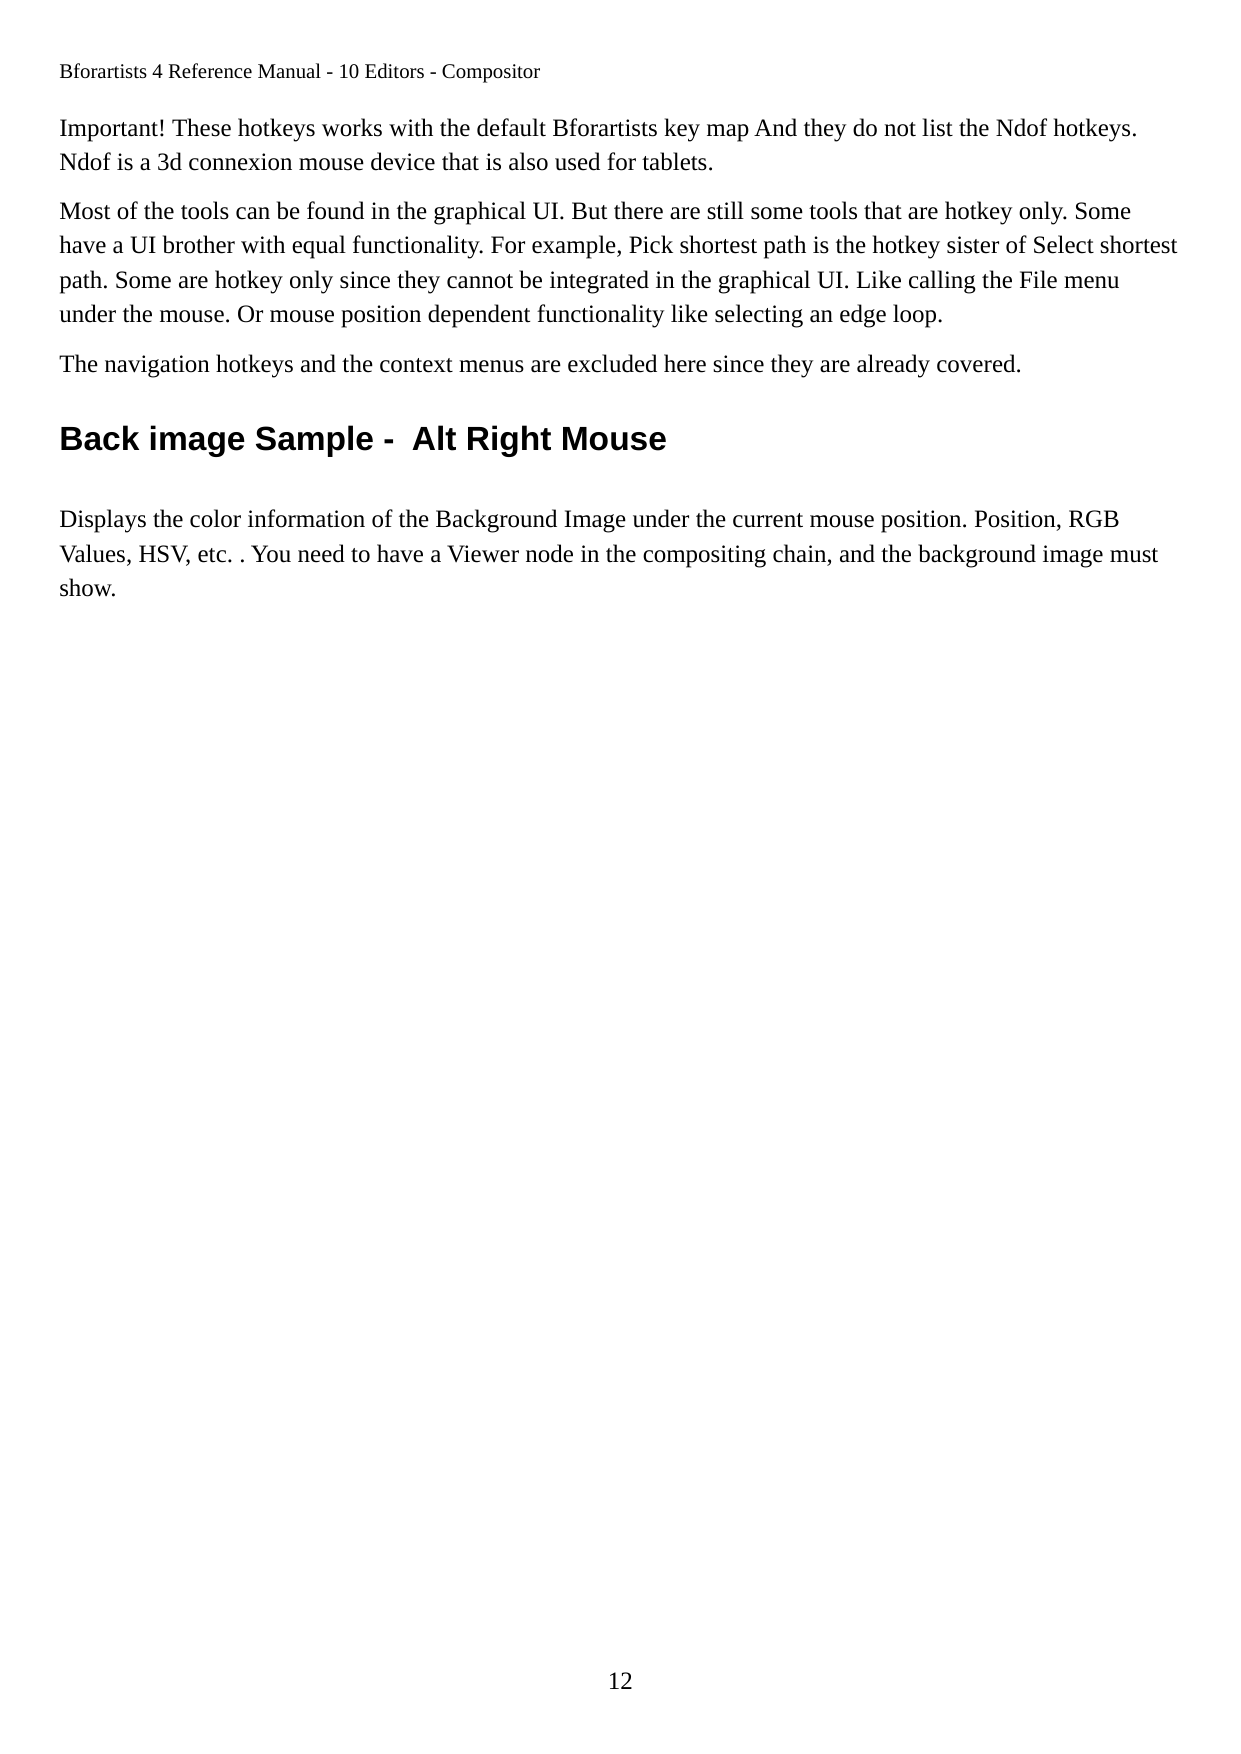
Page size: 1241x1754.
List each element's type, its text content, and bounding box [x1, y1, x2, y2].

subtitle Back image Sample - Alt Right Mouse [59, 418, 1181, 457]
text Important! These hotkeys works with the default Bforartists key map And they do not list the Ndof hotkeys. Ndof is a 3d connexion mouse device that is also used for tablets. [59, 113, 1181, 176]
text Displays the color information of the Background Image under the current mouse position. Position, RGB Values, HSV, etc. . You need to have a Viewer node in the compositing chain, and the background image must show. [59, 470, 1181, 671]
text Most of the tools can be found in the graphical UI. But there are still some tools that are hotkey only. Some have a UI brother with equal functionality. For example, Pick shortest path is the hotkey sister of Select shortest path. Some are hotkey only since they cannot be integrated in the graphical UI. Like calling the File menu under the mouse. Or mouse position dependent functionality like selecting an edge loop. [59, 196, 1181, 328]
text The navigation hotkeys and the context menus are excluded here since they are already covered. [59, 349, 1181, 377]
